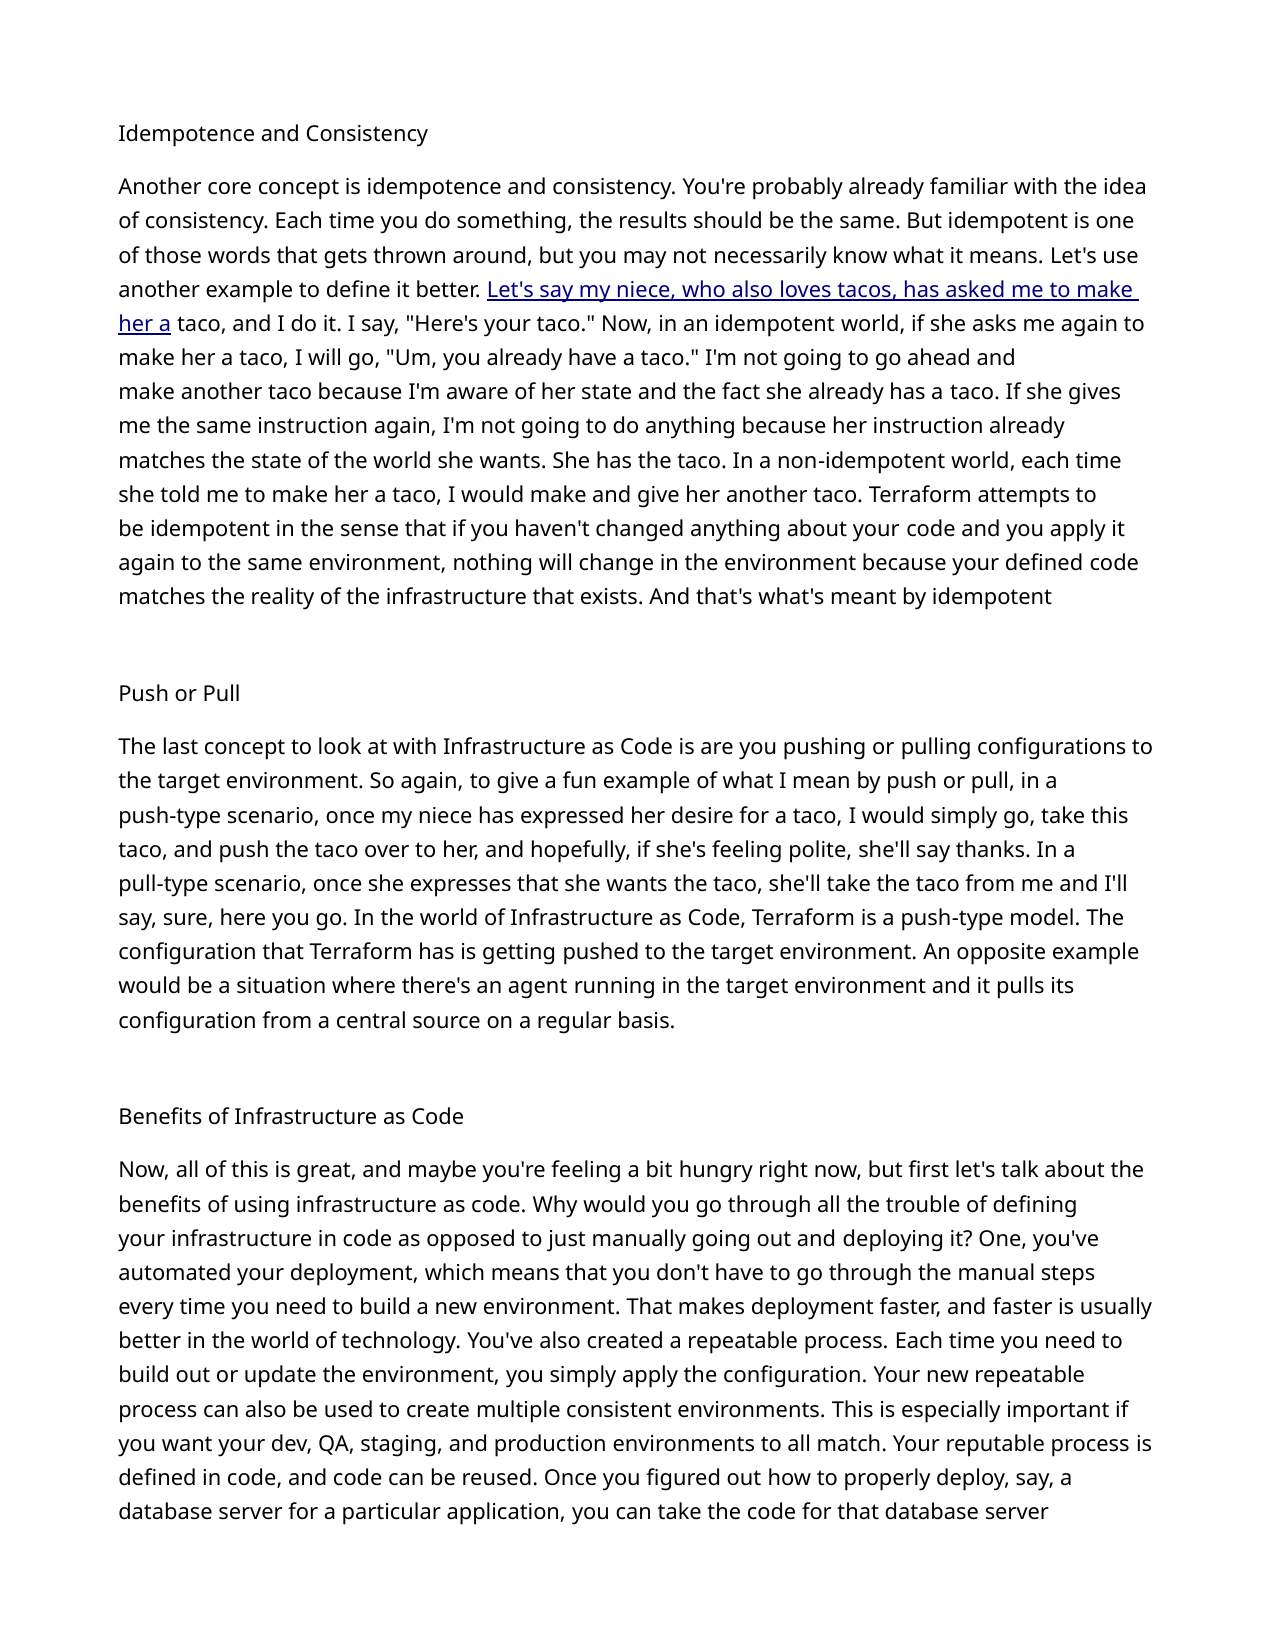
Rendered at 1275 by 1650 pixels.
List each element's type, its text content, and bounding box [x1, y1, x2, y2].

subtitle Push or Pull [118, 678, 1157, 708]
subtitle Benefits of Infrastructure as Code [118, 1101, 1157, 1131]
text Another core concept is idempotence and consistency. You're probably already familiar with the idea of consistency. Each time you do something, the results should be the same. But idempotent is one of those words that gets thrown around, but you may not necessarily know what it means. Let's use another example to define it better. Let's say my niece, who also loves tacos, has asked me to make her a taco, and I do it. I say, "Here's your taco." Now, in an idempotent world, if she asks me again to make her a taco, I will go, "Um, you already have a taco." I'm not going to go ahead and make another taco because I'm aware of her state and the fact she already has a taco. If she gives me the same instruction again, I'm not going to do anything because her instruction already matches the state of the world she wants. She has the taco. In a non‑idempotent world, each time she told me to make her a taco, I would make and give her another taco. Terraform attempts to be idempotent in the sense that if you haven't changed anything about your code and you apply it again to the same environment, nothing will change in the environment because your defined code matches the reality of the infrastructure that exists. And that's what's meant by idempotent [118, 171, 1157, 611]
text The last concept to look at with Infrastructure as Code is are you pushing or pulling configurations to the target environment. So again, to give a fun example of what I mean by push or pull, in a push‑type scenario, once my niece has expressed her desire for a taco, I would simply go, take this taco, and push the taco over to her, and hopefully, if she's feeling polite, she'll say thanks. In a pull‑type scenario, once she expresses that she wants the taco, she'll take the taco from me and I'll say, sure, here you go. In the world of Infrastructure as Code, Terraform is a push‑type model. The configuration that Terraform has is getting pushed to the target environment. An opposite example would be a situation where there's an agent running in the target environment and it pulls its configuration from a central source on a regular basis. [118, 731, 1157, 1034]
text Now, all of this is great, and maybe you're feeling a bit hungry right now, but first let's talk about the benefits of using infrastructure as code. Why would you go through all the trouble of defining your infrastructure in code as opposed to just manually going out and deploying it? One, you've automated your deployment, which means that you don't have to go through the manual steps every time you need to build a new environment. That makes deployment faster, and faster is usually better in the world of technology. You've also created a repeatable process. Each time you need to build out or update the environment, you simply apply the configuration. Your new repeatable process can also be used to create multiple consistent environments. This is especially important if you want your dev, QA, staging, and production environments to all match. Your reputable process is defined in code, and code can be reused. Once you figured out how to properly deploy, say, a database server for a particular application, you can take the code for that database server [118, 1154, 1157, 1526]
subtitle Idempotence and Consistency [118, 118, 1157, 148]
